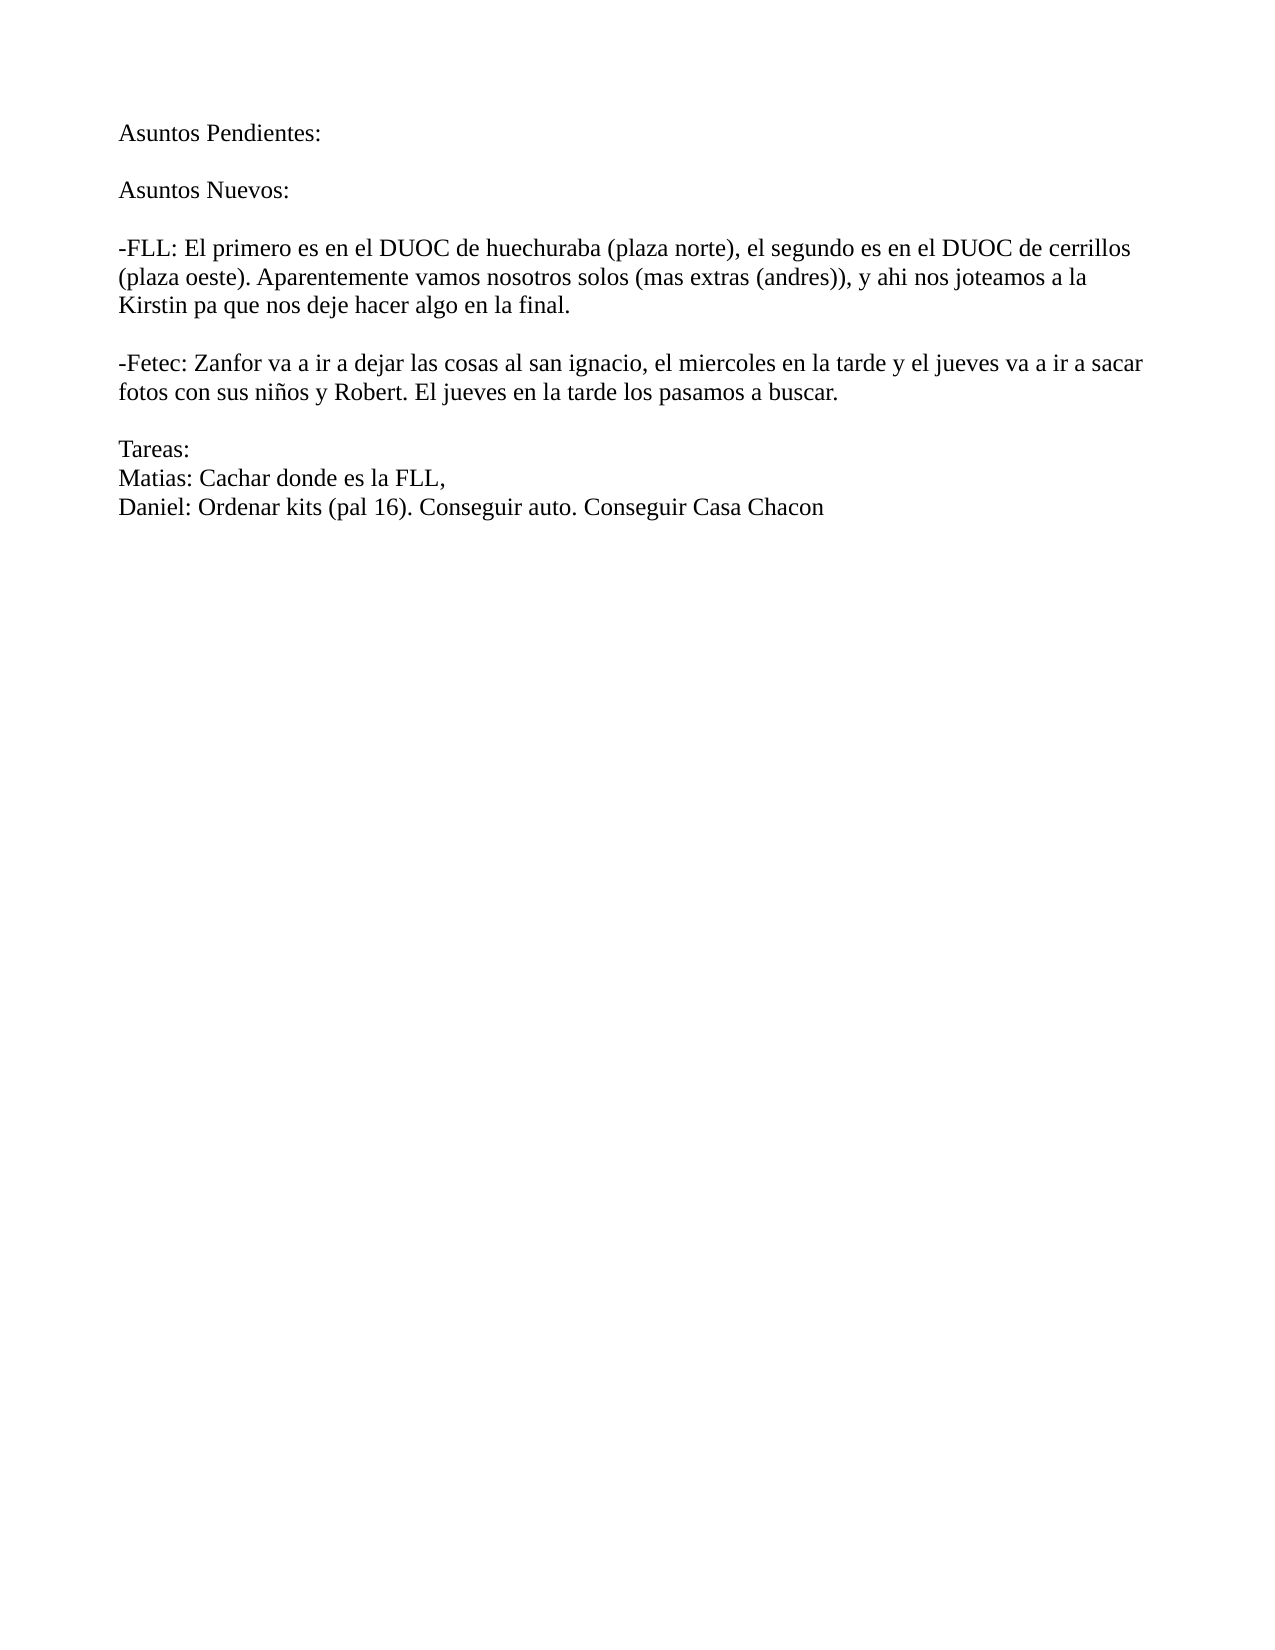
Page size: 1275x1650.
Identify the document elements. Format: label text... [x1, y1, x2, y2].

text Tareas: [118, 434, 1157, 463]
text Asuntos Nuevos: [118, 176, 1157, 204]
text -Fetec: Zanfor va a ir a dejar las cosas al san ignacio, el miercoles en la tarde y el jueves va a ir a sacar fotos con sus niños y Robert. El jueves en la tarde los pasamos a buscar. [118, 348, 1157, 406]
text Asuntos Pendientes: [118, 118, 1157, 147]
text Daniel: Ordenar kits (pal 16). Conseguir auto. Conseguir Casa Chacon [118, 492, 1157, 521]
text -FLL: El primero es en el DUOC de huechuraba (plaza norte), el segundo es en el DUOC de cerrillos (plaza oeste). Aparentemente vamos nosotros solos (mas extras (andres)), y ahi nos joteamos a la Kirstin pa que nos deje hacer algo en la final. [118, 233, 1157, 319]
text Matias: Cachar donde es la FLL, [118, 463, 1157, 492]
